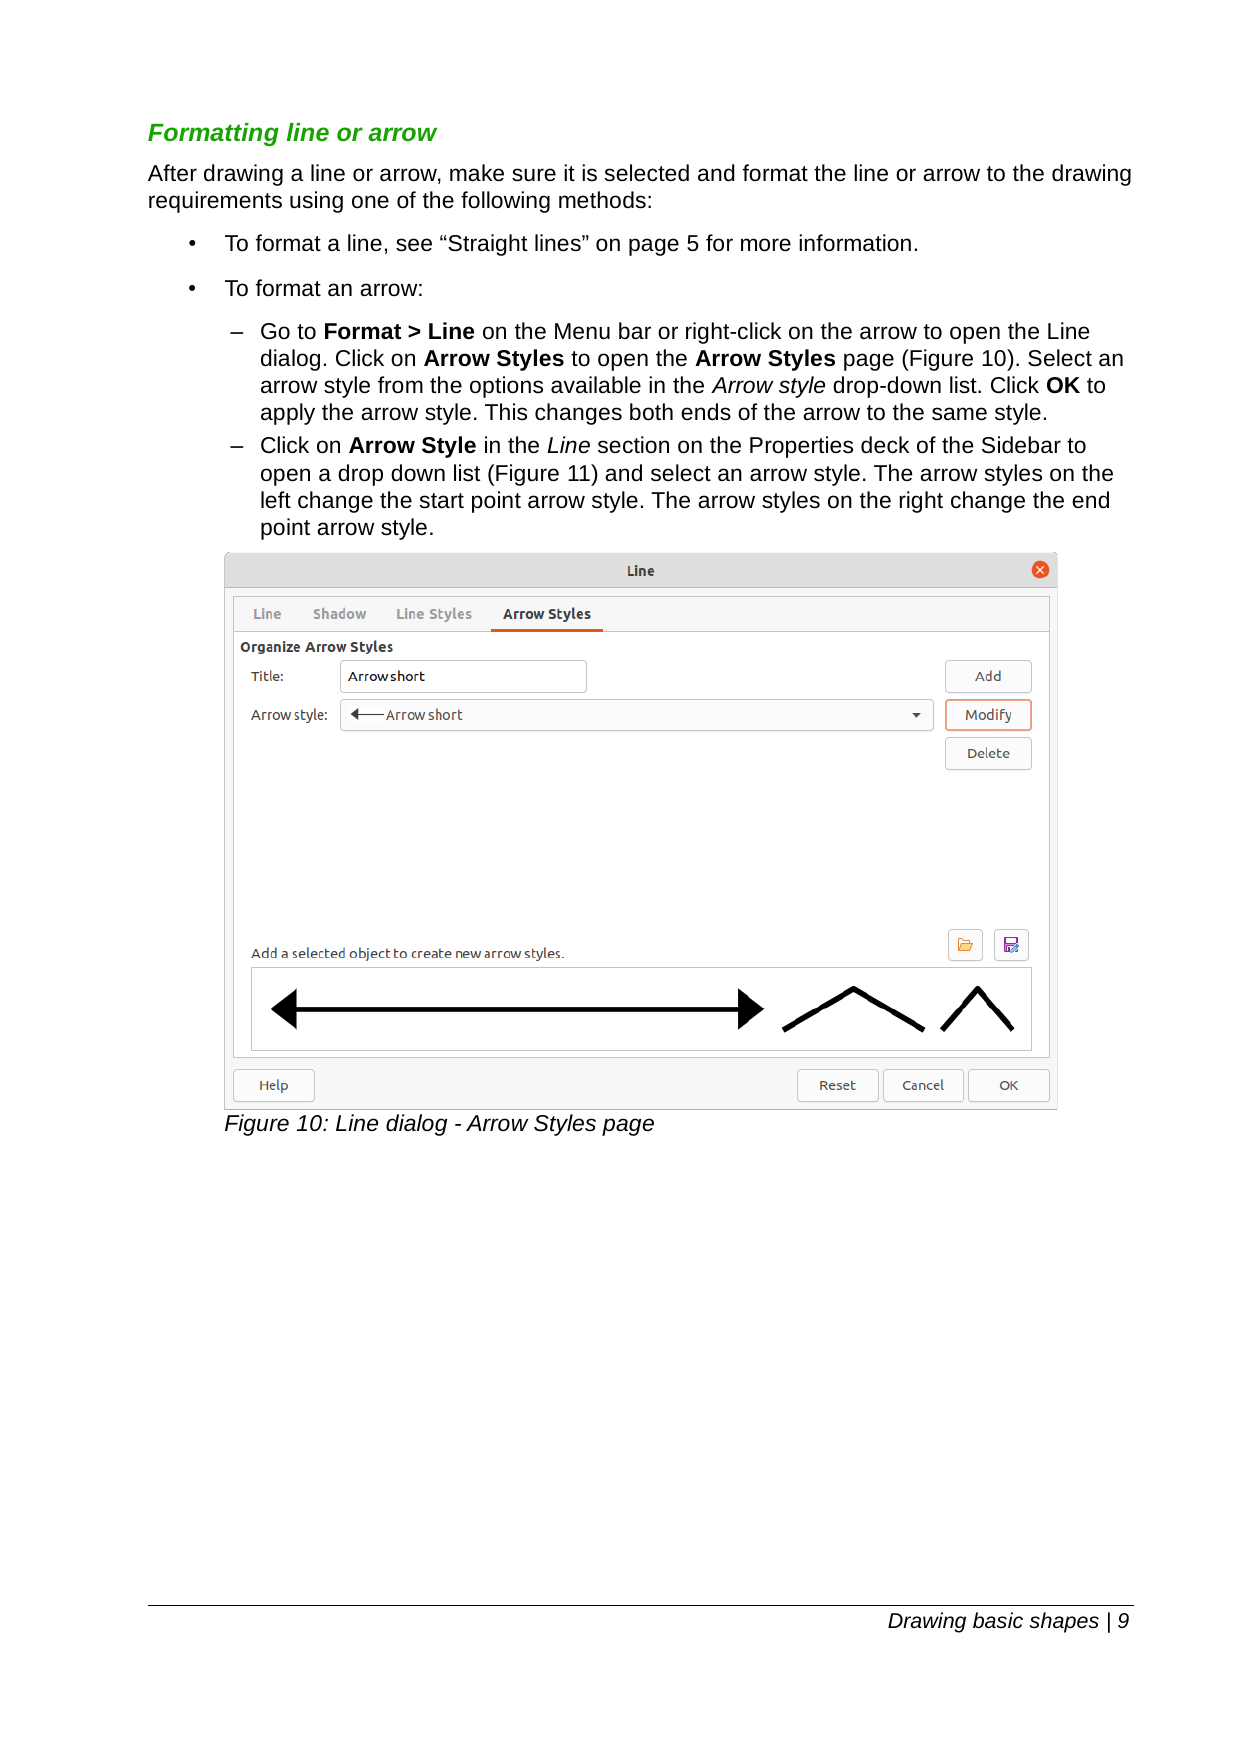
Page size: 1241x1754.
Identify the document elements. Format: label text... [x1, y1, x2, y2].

list Click on Arrow Style in the Line section on the Properties deck of the Sidebar to open a drop down list (Figure 11) and select an arrow style. The arrow styles on the left change the start point arrow style. The arrow styles on the right change the end point arrow style. [230, 432, 1134, 540]
text Figure 10: Line dialog - Arrow Styles page [224, 1110, 1057, 1136]
subtitle Formatting line or arrow [148, 118, 1134, 147]
list Go to Format > Line on the Menu bar or right-click on the arrow to open the Line dialog. Click on Arrow Styles to open the Arrow Styles page (Figure 10). Select an arrow style from the options available in the Arrow style drop-down list. Click OK to apply the arrow style. This changes both ends of the arrow to the same style. [230, 317, 1134, 426]
picture [224, 552, 1058, 1110]
text After drawing a line or arrow, make sure it is selected and format the line or arrow to the drawing requirements using one of the following methods: [148, 160, 1134, 214]
list To format a line, see “Straight lines” on page 5 for more information. [185, 226, 1134, 259]
list To format an arrow: [185, 272, 1134, 305]
